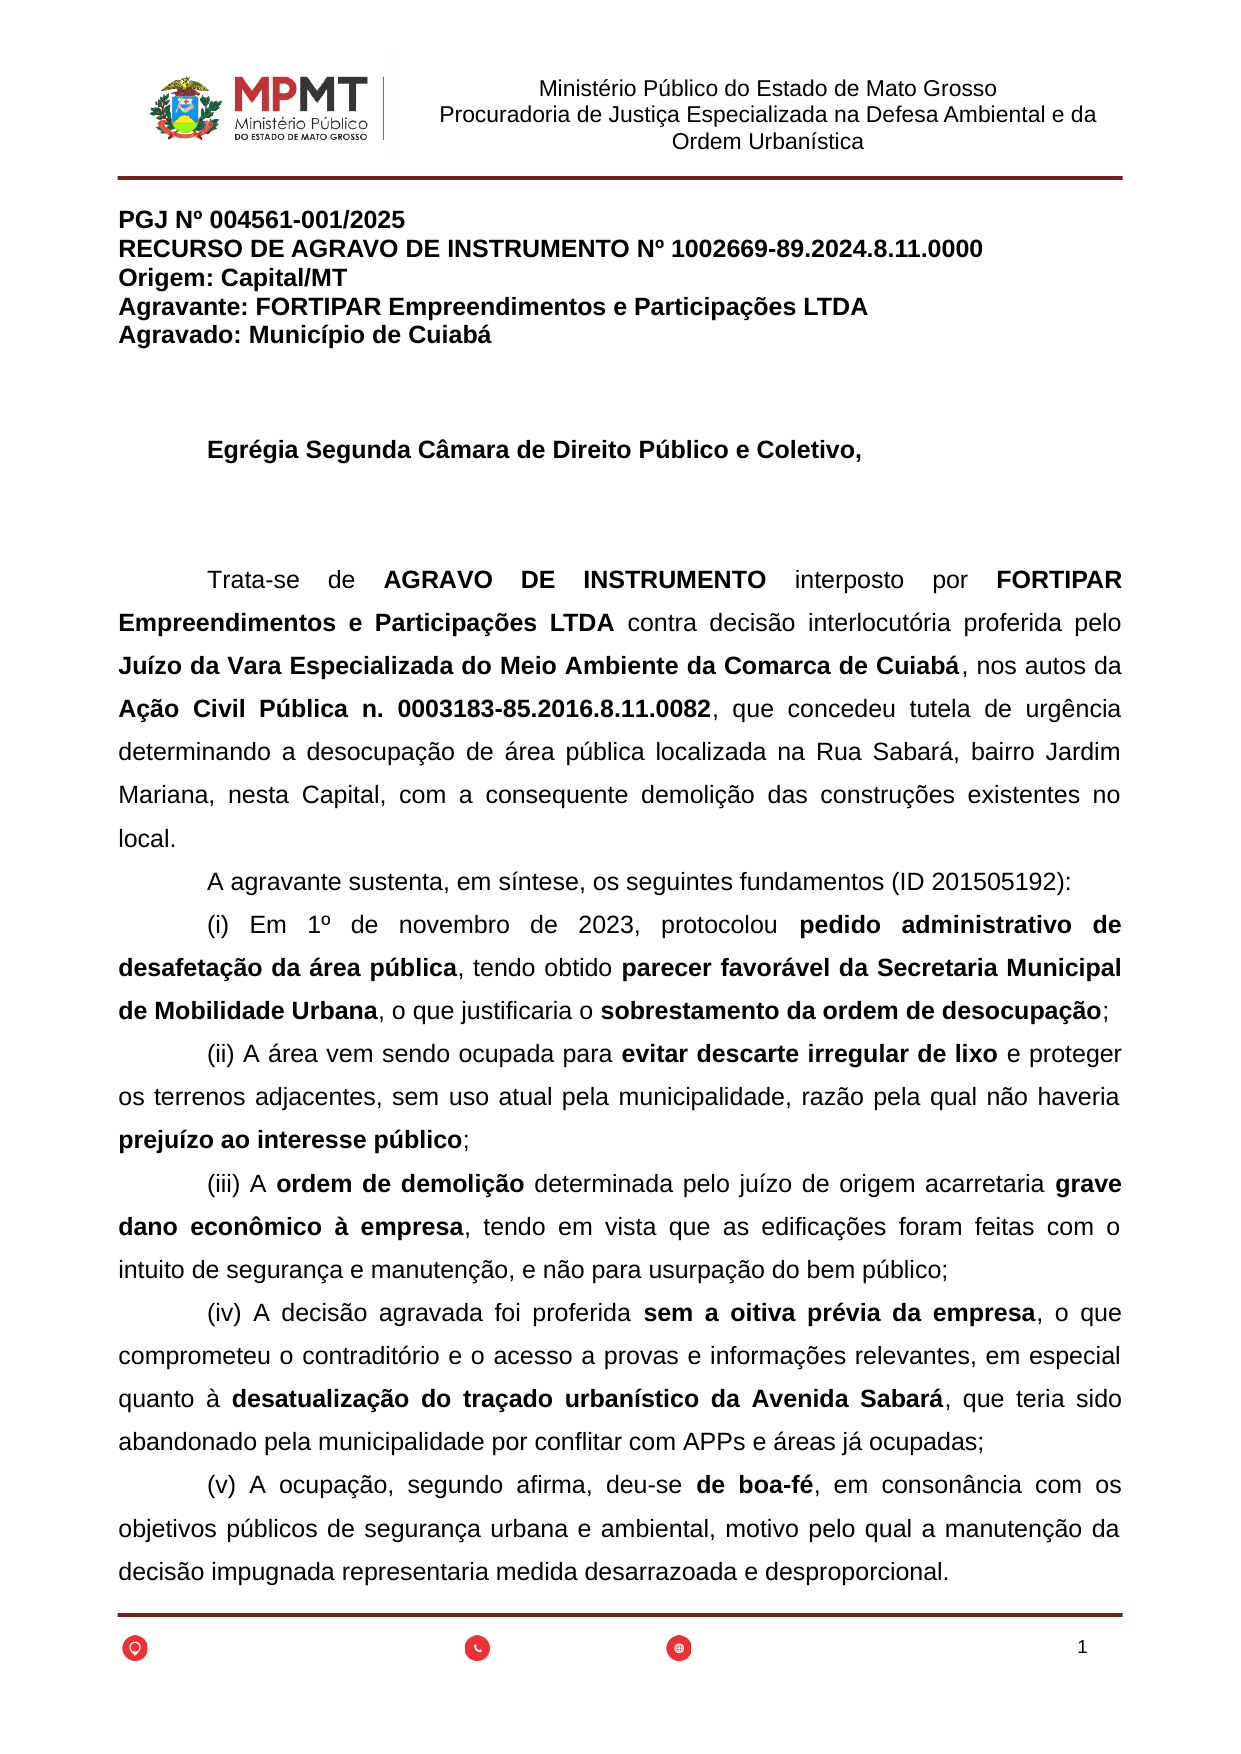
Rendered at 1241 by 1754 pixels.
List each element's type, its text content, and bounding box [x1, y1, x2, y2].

text (iii) A ordem de demolição determinada pelo juízo de origem acarretaria grave dano econômico à empresa, tendo em vista que as edificações foram feitas com o intuito de segurança e manutenção, e não para usurpação do bem público; [118, 1169, 1122, 1284]
text RECURSO DE AGRAVO DE INSTRUMENTO Nº 1002669-89.2024.8.11.0000 [118, 234, 1122, 263]
text (ii) A área vem sendo ocupada para evitar descarte irregular de lixo e proteger os terrenos adjacentes, sem uso atual pela municipalidade, razão pela qual não haveria prejuízo ao interesse público; [118, 1039, 1122, 1154]
text Agravado: Município de Cuiabá [118, 321, 1122, 349]
text Origem: Capital/MT [118, 263, 1122, 292]
text (i) Em 1º de novembro de 2023, protocolou pedido administrativo de desafetação da área pública, tendo obtido parecer favorável da Secretaria Municipal de Mobilidade Urbana, o que justificaria o sobrestamento da ordem de desocupação; [118, 910, 1122, 1025]
text A agravante sustenta, em síntese, os seguintes fundamentos (ID 201505192): [118, 867, 1122, 896]
text Egrégia Segunda Câmara de Direito Público e Coletivo, [118, 436, 1122, 464]
text PGJ Nº 004561-001/2025 [118, 206, 1122, 234]
text (v) A ocupação, segundo afirma, deu-se de boa-fé, em consonância com os objetivos públicos de segurança urbana e ambiental, motivo pelo qual a manutenção da decisão impugnada representaria medida desarrazoada e desproporcional. [118, 1471, 1122, 1586]
text (iv) A decisão agravada foi proferida sem a oitiva prévia da empresa, o que comprometeu o contraditório e o acesso a provas e informações relevantes, em especial quanto à desatualização do traçado urbanístico da Avenida Sabará, que teria sido abandonado pela municipalidade por conflitar com APPs e áreas já ocupadas; [118, 1298, 1122, 1456]
text Agravante: FORTIPAR Empreendimentos e Participações LTDA [118, 292, 1122, 321]
text Trata-se de AGRAVO DE INSTRUMENTO interposto por FORTIPAR Empreendimentos e Participações LTDA contra decisão interlocutória proferida pelo Juízo da Vara Especializada do Meio Ambiente da Comarca de Cuiabá, nos autos da Ação Civil Pública n. 0003183-85.2016.8.11.0082, que concedeu tutela de urgência determinando a desocupação de área pública localizada na Rua Sabará, bairro Jardim Mariana, nesta Capital, com a consequente demolição das construções existentes no local. [118, 565, 1122, 852]
